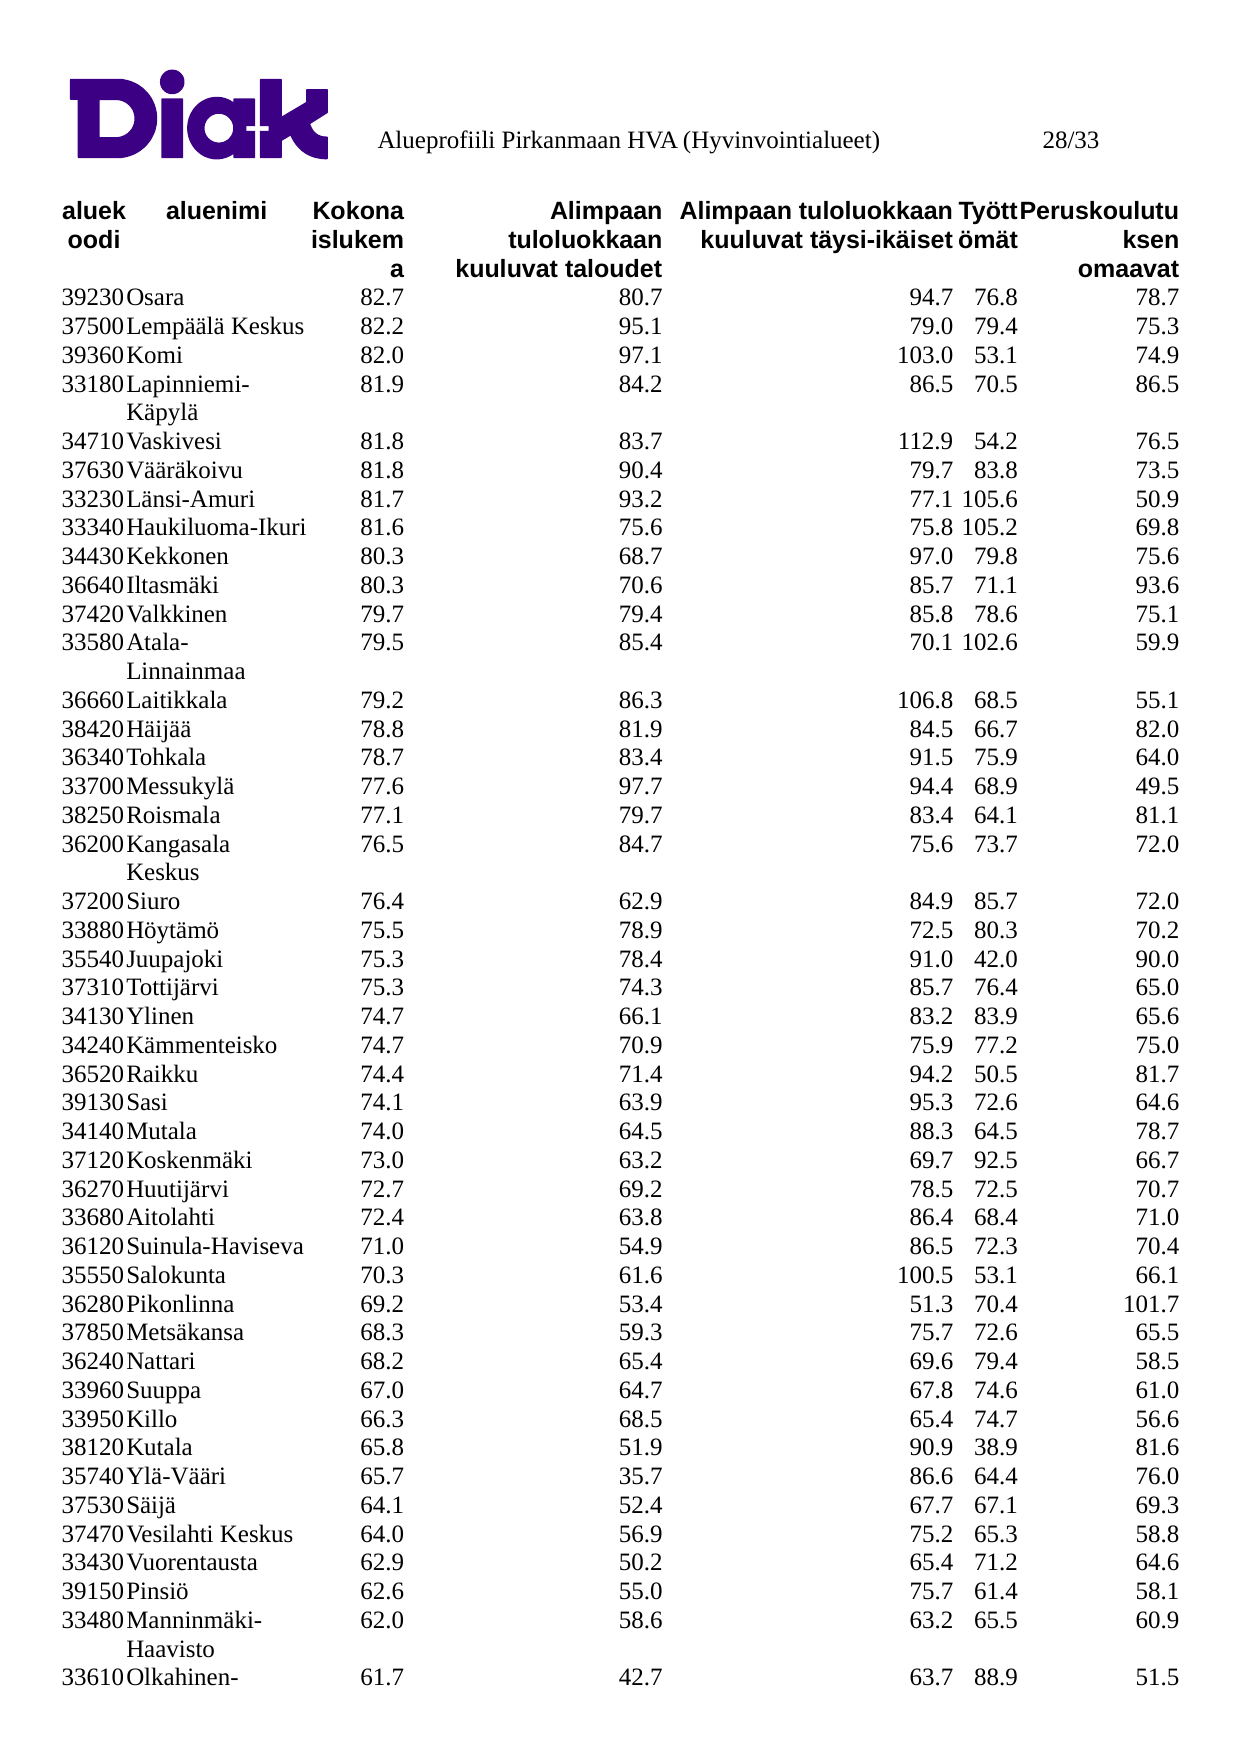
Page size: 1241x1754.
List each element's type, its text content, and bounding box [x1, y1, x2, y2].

table_cell 78.7 [307, 743, 404, 771]
table_cell Kutala [126, 1433, 307, 1461]
table_cell 36640 [61, 570, 126, 599]
table_cell 33430 [61, 1548, 126, 1576]
table_cell 70.4 [953, 1289, 1017, 1317]
table_cell 66.3 [307, 1404, 404, 1432]
table_cell 86.4 [662, 1203, 953, 1231]
table_cell 33960 [61, 1375, 126, 1404]
table_cell Kekkonen [126, 541, 307, 570]
table_cell 75.3 [307, 944, 404, 972]
table_cell 83.9 [953, 1001, 1017, 1030]
table_cell 77.6 [307, 771, 404, 800]
table_cell 51.3 [662, 1289, 953, 1317]
table_cell 81.9 [307, 369, 404, 426]
table_cell 61.7 [307, 1663, 404, 1691]
table_cell Juupajoki [126, 944, 307, 972]
table_cell 36120 [61, 1231, 126, 1260]
table_cell 56.9 [404, 1519, 662, 1547]
table_cell 35550 [61, 1260, 126, 1289]
table_cell 76.4 [953, 973, 1017, 1001]
table_cell 72.4 [307, 1203, 404, 1231]
table_cell Messukylä [126, 771, 307, 800]
table_cell 37850 [61, 1318, 126, 1346]
table_cell 97.1 [404, 340, 662, 369]
table_cell 61.4 [953, 1576, 1017, 1605]
table_cell 81.1 [1018, 800, 1179, 829]
table_cell Huutijärvi [126, 1174, 307, 1202]
table_cell 64.6 [1018, 1088, 1179, 1116]
table_cell 66.1 [404, 1001, 662, 1030]
table_cell 33180 [61, 369, 126, 426]
table_cell 39360 [61, 340, 126, 369]
table_cell 36200 [61, 829, 126, 886]
table_cell 51.5 [1018, 1663, 1179, 1691]
table_cell 69.7 [662, 1145, 953, 1174]
table_cell 35740 [61, 1461, 126, 1490]
table_cell 75.9 [953, 743, 1017, 771]
table_cell Höytämö [126, 915, 307, 944]
table_cell Atala-Linnainmaa [126, 628, 307, 685]
table_cell 68.9 [953, 771, 1017, 800]
table_cell 73.5 [1018, 455, 1179, 484]
table_cell 66.1 [1018, 1260, 1179, 1289]
table_cell 75.6 [1018, 541, 1179, 570]
table_cell 68.4 [953, 1203, 1017, 1231]
table_cell Lapinniemi-Käpylä [126, 369, 307, 426]
table_cell 76.0 [1018, 1461, 1179, 1490]
table_cell 90.4 [404, 455, 662, 484]
table_cell 39130 [61, 1088, 126, 1116]
table_cell Olkahinen-Tasanne [126, 1663, 307, 1691]
table_cell 33700 [61, 771, 126, 800]
table_cell 73.0 [307, 1145, 404, 1174]
table_cell 54.9 [404, 1231, 662, 1260]
table_cell Tottijärvi [126, 973, 307, 1001]
table_cell Säijä [126, 1490, 307, 1519]
table_cell 81.7 [307, 484, 404, 512]
table_cell 38.9 [953, 1433, 1017, 1461]
table_cell 37200 [61, 886, 126, 915]
table_cell 112.9 [662, 426, 953, 455]
table_cell 37120 [61, 1145, 126, 1174]
table_cell 72.0 [1018, 829, 1179, 886]
table_cell Lempäälä Keskus [126, 311, 307, 340]
table_cell 65.8 [307, 1433, 404, 1461]
table_cell 68.7 [404, 541, 662, 570]
table_cell 70.1 [662, 628, 953, 685]
table_cell 37420 [61, 599, 126, 627]
table_cell 39230 [61, 283, 126, 311]
table_cell 75.8 [662, 513, 953, 541]
table_cell 85.4 [404, 628, 662, 685]
table_cell Laitikkala [126, 685, 307, 714]
table_cell 78.7 [1018, 1116, 1179, 1145]
table_cell 37530 [61, 1490, 126, 1519]
table_cell Haukiluoma-Ikuri [126, 513, 307, 541]
table_cell 65.5 [953, 1605, 1017, 1662]
table_cell 72.3 [953, 1231, 1017, 1260]
table_cell 61.6 [404, 1260, 662, 1289]
table_header Alimpaan tuloluokkaan kuuluvat täysi-ikäiset [662, 196, 953, 282]
table_cell 71.0 [307, 1231, 404, 1260]
table_cell Vuorentausta [126, 1548, 307, 1576]
table_cell 64.1 [307, 1490, 404, 1519]
table_cell 95.1 [404, 311, 662, 340]
table_header Alimpaan tuloluokkaan kuuluvat taloudet [404, 196, 662, 282]
table_cell 55.1 [1018, 685, 1179, 714]
table_cell 58.5 [1018, 1346, 1179, 1375]
table_cell 67.8 [662, 1375, 953, 1404]
table_cell 75.5 [307, 915, 404, 944]
table_cell 67.1 [953, 1490, 1017, 1519]
table_cell Osara [126, 283, 307, 311]
table_cell 64.6 [1018, 1548, 1179, 1576]
table_cell 50.5 [953, 1059, 1017, 1087]
table_cell 64.0 [1018, 743, 1179, 771]
table_cell 81.6 [1018, 1433, 1179, 1461]
table_cell 101.7 [1018, 1289, 1179, 1317]
table_cell 37310 [61, 973, 126, 1001]
table_cell Vaskivesi [126, 426, 307, 455]
table_cell 79.4 [953, 311, 1017, 340]
table_cell 74.0 [307, 1116, 404, 1145]
table_cell 56.6 [1018, 1404, 1179, 1432]
table_cell 85.7 [953, 886, 1017, 915]
table_cell 64.5 [953, 1116, 1017, 1145]
table_cell 94.2 [662, 1059, 953, 1087]
table_cell 78.7 [1018, 283, 1179, 311]
table_cell 66.7 [953, 714, 1017, 742]
table_cell 74.6 [953, 1375, 1017, 1404]
table_cell 75.7 [662, 1318, 953, 1346]
table_cell 69.2 [404, 1174, 662, 1202]
table_cell 33880 [61, 915, 126, 944]
table_cell Siuro [126, 886, 307, 915]
table_cell 70.4 [1018, 1231, 1179, 1260]
table_cell Pikonlinna [126, 1289, 307, 1317]
table_cell 53.4 [404, 1289, 662, 1317]
table_cell Ylinen [126, 1001, 307, 1030]
table_cell 38420 [61, 714, 126, 742]
table_cell 85.7 [662, 973, 953, 1001]
table_cell 90.0 [1018, 944, 1179, 972]
table_cell 58.8 [1018, 1519, 1179, 1547]
table_cell Aitolahti [126, 1203, 307, 1231]
table_cell 50.9 [1018, 484, 1179, 512]
table_cell 35540 [61, 944, 126, 972]
table_cell 72.6 [953, 1088, 1017, 1116]
table_cell 65.5 [1018, 1318, 1179, 1346]
table_cell 34130 [61, 1001, 126, 1030]
table_cell 76.5 [1018, 426, 1179, 455]
table_cell 81.8 [307, 455, 404, 484]
table_cell 86.5 [662, 369, 953, 426]
table_cell 77.1 [662, 484, 953, 512]
table_cell 69.6 [662, 1346, 953, 1375]
table_cell 81.6 [307, 513, 404, 541]
table_cell 36240 [61, 1346, 126, 1375]
table_cell 50.2 [404, 1548, 662, 1576]
table_cell 60.9 [1018, 1605, 1179, 1662]
table_cell 63.9 [404, 1088, 662, 1116]
table_cell 61.0 [1018, 1375, 1179, 1404]
table_cell Sasi [126, 1088, 307, 1116]
table_cell Häijää [126, 714, 307, 742]
table_cell 49.5 [1018, 771, 1179, 800]
table_cell 69.2 [307, 1289, 404, 1317]
table_cell Iltasmäki [126, 570, 307, 599]
table_cell 63.7 [662, 1663, 953, 1691]
table_cell 74.1 [307, 1088, 404, 1116]
table_cell 86.5 [662, 1231, 953, 1260]
table_cell 92.5 [953, 1145, 1017, 1174]
table_cell 79.8 [953, 541, 1017, 570]
table_cell 72.5 [662, 915, 953, 944]
table_cell 79.2 [307, 685, 404, 714]
table_cell 79.4 [404, 599, 662, 627]
table_cell Valkkinen [126, 599, 307, 627]
table_cell 74.7 [307, 1001, 404, 1030]
table_cell 65.3 [953, 1519, 1017, 1547]
table_cell 83.4 [662, 800, 953, 829]
table_cell 80.7 [404, 283, 662, 311]
table_cell 62.6 [307, 1576, 404, 1605]
table_cell 36340 [61, 743, 126, 771]
table_cell 65.6 [1018, 1001, 1179, 1030]
table_cell Mutala [126, 1116, 307, 1145]
table_cell Koskenmäki [126, 1145, 307, 1174]
table_cell 33950 [61, 1404, 126, 1432]
table_cell Metsäkansa [126, 1318, 307, 1346]
table_cell 74.7 [953, 1404, 1017, 1432]
table_cell 85.7 [662, 570, 953, 599]
table_cell 70.6 [404, 570, 662, 599]
table_cell 86.5 [1018, 369, 1179, 426]
table_cell 88.3 [662, 1116, 953, 1145]
table_cell 36520 [61, 1059, 126, 1087]
table_cell 64.7 [404, 1375, 662, 1404]
table_cell 67.0 [307, 1375, 404, 1404]
table_cell 69.8 [1018, 513, 1179, 541]
table_cell Raikku [126, 1059, 307, 1087]
table_cell 84.5 [662, 714, 953, 742]
table_cell 63.2 [404, 1145, 662, 1174]
table_cell 72.0 [1018, 886, 1179, 915]
table_cell 70.7 [1018, 1174, 1179, 1202]
table_cell 94.4 [662, 771, 953, 800]
table_cell 62.9 [404, 886, 662, 915]
table_cell 75.6 [662, 829, 953, 886]
table_cell 78.9 [404, 915, 662, 944]
table_cell 36270 [61, 1174, 126, 1202]
table_cell 65.4 [404, 1346, 662, 1375]
table_cell 86.6 [662, 1461, 953, 1490]
table_cell 39150 [61, 1576, 126, 1605]
table_cell 78.4 [404, 944, 662, 972]
table_cell 82.7 [307, 283, 404, 311]
table_cell 59.3 [404, 1318, 662, 1346]
table_cell 84.2 [404, 369, 662, 426]
table_cell 72.6 [953, 1318, 1017, 1346]
table_cell 59.9 [1018, 628, 1179, 685]
table_cell 64.0 [307, 1519, 404, 1547]
table_cell 68.3 [307, 1318, 404, 1346]
table_cell 79.7 [662, 455, 953, 484]
table_cell 85.8 [662, 599, 953, 627]
table_cell 83.8 [953, 455, 1017, 484]
table_cell 78.6 [953, 599, 1017, 627]
table_header aluenimi [126, 196, 307, 282]
table_cell 81.7 [1018, 1059, 1179, 1087]
table_cell 34710 [61, 426, 126, 455]
table_header Peruskoulutuksen omaavat [1018, 196, 1179, 282]
table_cell 75.6 [404, 513, 662, 541]
table_cell 79.5 [307, 628, 404, 685]
table_cell 76.5 [307, 829, 404, 886]
table_cell 82.0 [307, 340, 404, 369]
table_cell 63.8 [404, 1203, 662, 1231]
table_cell 75.9 [662, 1030, 953, 1059]
table_cell 36660 [61, 685, 126, 714]
table_cell 33480 [61, 1605, 126, 1662]
table_cell 105.6 [953, 484, 1017, 512]
table_cell 36280 [61, 1289, 126, 1317]
table_cell 74.7 [307, 1030, 404, 1059]
table_cell Pinsiö [126, 1576, 307, 1605]
table_cell 68.2 [307, 1346, 404, 1375]
table_cell 90.9 [662, 1433, 953, 1461]
table_cell 66.7 [1018, 1145, 1179, 1174]
table_cell 74.3 [404, 973, 662, 1001]
table_cell 68.5 [404, 1404, 662, 1432]
table_cell 55.0 [404, 1576, 662, 1605]
table_cell 100.5 [662, 1260, 953, 1289]
table_cell 65.4 [662, 1548, 953, 1576]
table_cell 80.3 [953, 915, 1017, 944]
table_cell 74.4 [307, 1059, 404, 1087]
table_cell 84.9 [662, 886, 953, 915]
table_cell 54.2 [953, 426, 1017, 455]
table_cell 34240 [61, 1030, 126, 1059]
table_cell 64.1 [953, 800, 1017, 829]
table_cell 69.3 [1018, 1490, 1179, 1519]
table_cell Komi [126, 340, 307, 369]
table_cell 72.7 [307, 1174, 404, 1202]
table_cell 81.9 [404, 714, 662, 742]
table_cell 70.2 [1018, 915, 1179, 944]
table_cell 58.1 [1018, 1576, 1179, 1605]
table_cell 42.7 [404, 1663, 662, 1691]
table_cell 78.5 [662, 1174, 953, 1202]
table_cell 33610 [61, 1663, 126, 1691]
table_cell 71.4 [404, 1059, 662, 1087]
table_cell Kangasala Keskus [126, 829, 307, 886]
table_cell 68.5 [953, 685, 1017, 714]
table_cell 79.4 [953, 1346, 1017, 1375]
table_header Työttömät [953, 196, 1017, 282]
table_cell 34140 [61, 1116, 126, 1145]
table_cell 77.1 [307, 800, 404, 829]
table_cell 80.3 [307, 541, 404, 570]
table_cell 93.2 [404, 484, 662, 512]
table_cell 42.0 [953, 944, 1017, 972]
table_cell Killo [126, 1404, 307, 1432]
table_cell 62.0 [307, 1605, 404, 1662]
table_header aluekoodi [61, 196, 126, 282]
table_cell 81.8 [307, 426, 404, 455]
table_cell Vääräkoivu [126, 455, 307, 484]
table_cell 71.2 [953, 1548, 1017, 1576]
table_cell Salokunta [126, 1260, 307, 1289]
table_cell 88.9 [953, 1663, 1017, 1691]
table_cell 75.7 [662, 1576, 953, 1605]
table_cell 79.0 [662, 311, 953, 340]
table_cell 86.3 [404, 685, 662, 714]
table_cell 97.0 [662, 541, 953, 570]
table_cell 33680 [61, 1203, 126, 1231]
table_cell 84.7 [404, 829, 662, 886]
table_cell 51.9 [404, 1433, 662, 1461]
table_cell 58.6 [404, 1605, 662, 1662]
table_cell 83.4 [404, 743, 662, 771]
table_cell 71.1 [953, 570, 1017, 599]
table_cell 38250 [61, 800, 126, 829]
table_cell 65.0 [1018, 973, 1179, 1001]
table_cell 75.2 [662, 1519, 953, 1547]
table_cell 65.4 [662, 1404, 953, 1432]
table_cell 79.7 [307, 599, 404, 627]
table_cell 37470 [61, 1519, 126, 1547]
table_cell 91.0 [662, 944, 953, 972]
table_cell 67.7 [662, 1490, 953, 1519]
table_cell 64.4 [953, 1461, 1017, 1490]
table_cell 52.4 [404, 1490, 662, 1519]
table_cell 37500 [61, 311, 126, 340]
table_cell Vesilahti Keskus [126, 1519, 307, 1547]
table_cell 103.0 [662, 340, 953, 369]
table_cell 37630 [61, 455, 126, 484]
table_cell 82.0 [1018, 714, 1179, 742]
table_cell 102.6 [953, 628, 1017, 685]
table_cell 62.9 [307, 1548, 404, 1576]
table_cell 106.8 [662, 685, 953, 714]
table_cell 95.3 [662, 1088, 953, 1116]
table_cell 71.0 [1018, 1203, 1179, 1231]
table_cell 63.2 [662, 1605, 953, 1662]
table_cell 70.9 [404, 1030, 662, 1059]
table_cell Tohkala [126, 743, 307, 771]
table_cell 76.4 [307, 886, 404, 915]
table_cell 34430 [61, 541, 126, 570]
table_cell Ylä-Vääri [126, 1461, 307, 1490]
table_cell Roismala [126, 800, 307, 829]
table_cell Nattari [126, 1346, 307, 1375]
table_header Kokonaislukema [307, 196, 404, 282]
table_cell 75.1 [1018, 599, 1179, 627]
table_cell 79.7 [404, 800, 662, 829]
table_cell 75.0 [1018, 1030, 1179, 1059]
table_cell 75.3 [1018, 311, 1179, 340]
table_cell Kämmenteisko [126, 1030, 307, 1059]
table_cell 97.7 [404, 771, 662, 800]
table_cell 76.8 [953, 283, 1017, 311]
table_cell 105.2 [953, 513, 1017, 541]
table_cell 38120 [61, 1433, 126, 1461]
table_cell Suinula-Haviseva [126, 1231, 307, 1260]
table_cell 83.7 [404, 426, 662, 455]
table_cell 33340 [61, 513, 126, 541]
table_cell 64.5 [404, 1116, 662, 1145]
table_cell 70.5 [953, 369, 1017, 426]
table_cell Länsi-Amuri [126, 484, 307, 512]
table_cell 82.2 [307, 311, 404, 340]
table_cell 33230 [61, 484, 126, 512]
table_cell 80.3 [307, 570, 404, 599]
table_cell 65.7 [307, 1461, 404, 1490]
table_cell 53.1 [953, 340, 1017, 369]
table_cell 33580 [61, 628, 126, 685]
table_cell 75.3 [307, 973, 404, 1001]
table_cell 72.5 [953, 1174, 1017, 1202]
table_cell 73.7 [953, 829, 1017, 886]
table_cell 53.1 [953, 1260, 1017, 1289]
table_cell 77.2 [953, 1030, 1017, 1059]
table_cell 91.5 [662, 743, 953, 771]
table_cell 70.3 [307, 1260, 404, 1289]
table_cell 78.8 [307, 714, 404, 742]
table_cell Suuppa [126, 1375, 307, 1404]
table_cell 93.6 [1018, 570, 1179, 599]
table_cell 35.7 [404, 1461, 662, 1490]
table_cell 74.9 [1018, 340, 1179, 369]
table_cell 83.2 [662, 1001, 953, 1030]
table_cell 94.7 [662, 283, 953, 311]
table_cell Manninmäki-Haavisto [126, 1605, 307, 1662]
